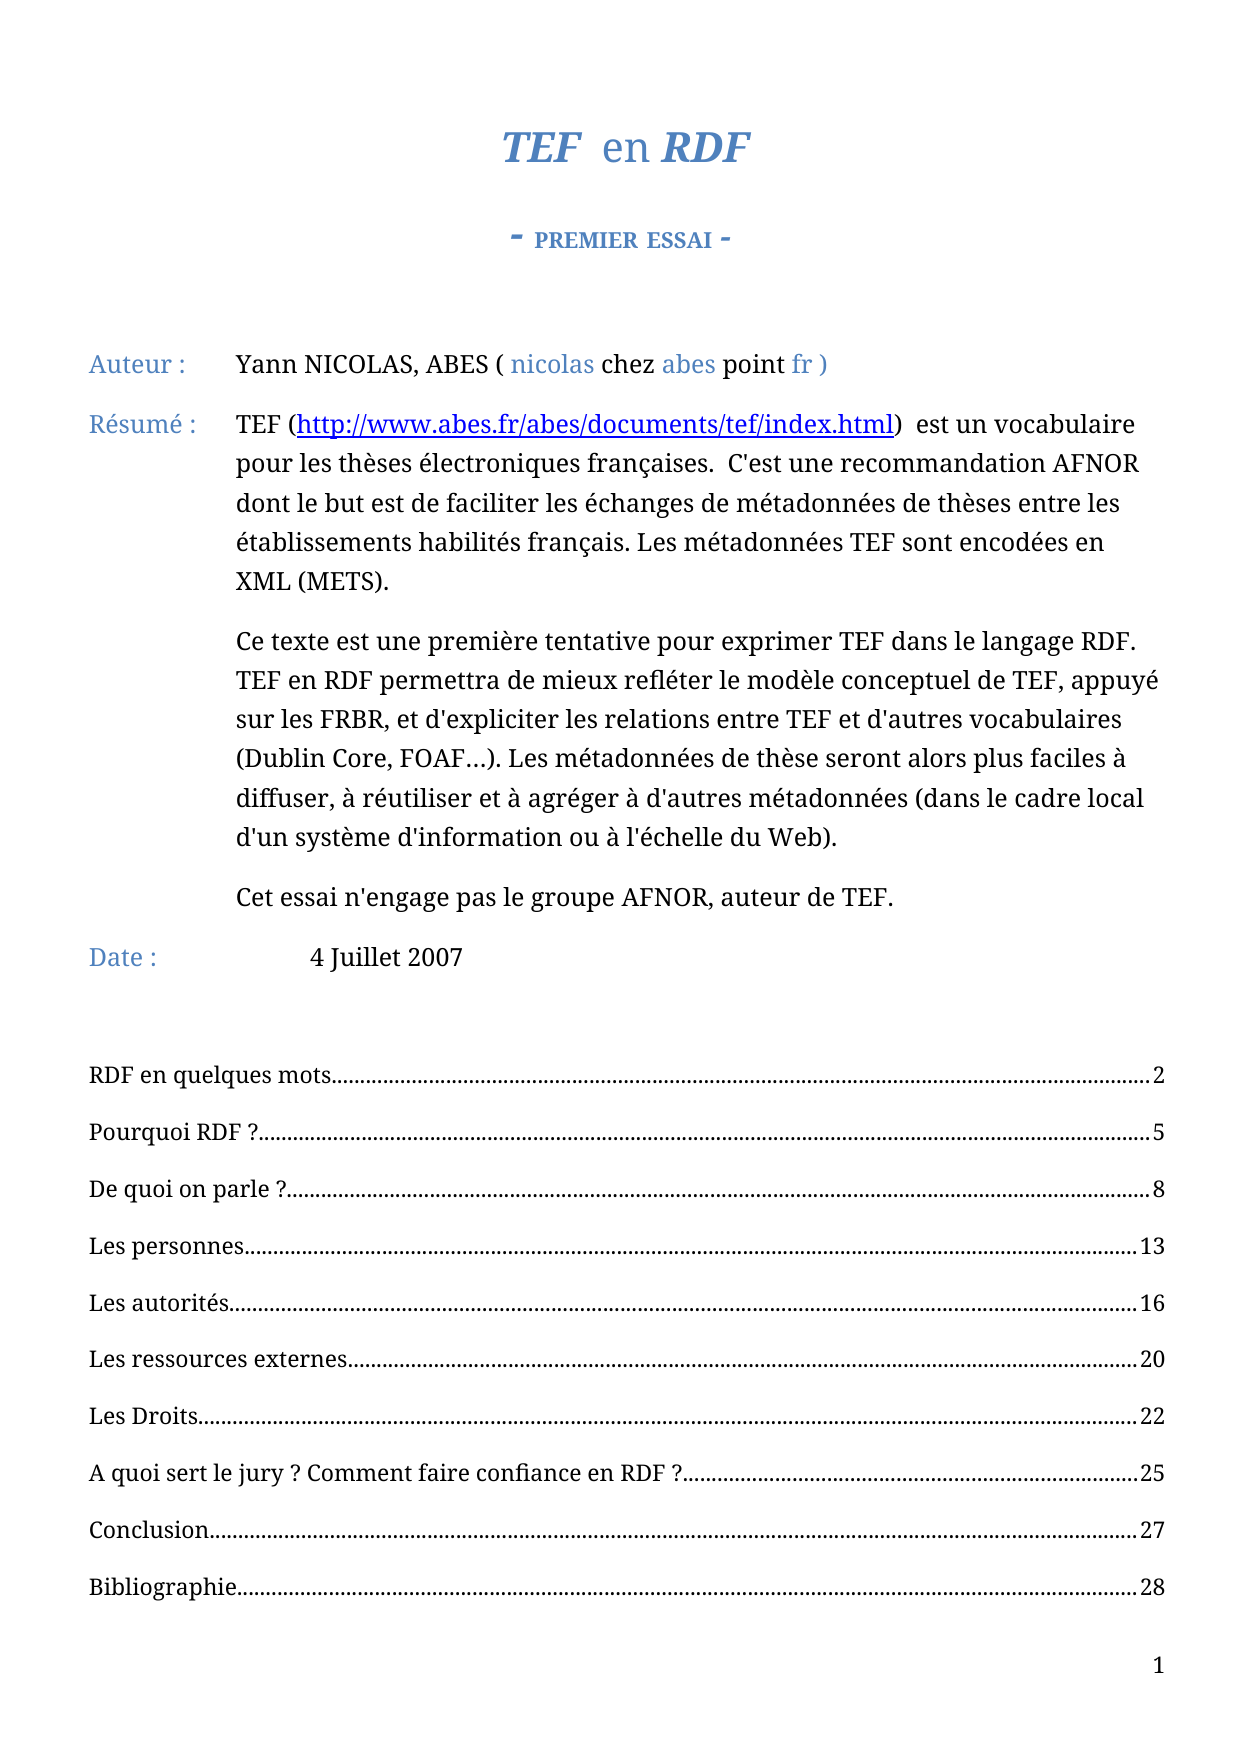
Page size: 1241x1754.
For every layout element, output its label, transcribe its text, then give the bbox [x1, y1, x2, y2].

text TEF en RDF [89, 118, 1165, 175]
text Les autorités 16 [89, 1287, 1165, 1318]
text - premier essai - [89, 204, 1165, 261]
text Pourquoi RDF ? 5 [89, 1116, 1165, 1147]
text Les ressources externes 20 [89, 1343, 1165, 1374]
text Conclusion 27 [89, 1514, 1165, 1545]
text Résumé : TEF (http://www.abes.fr/abes/documents/tef/index.html) est un vocabulaire pour les thèses électroniques françaises. C'est une recommandation AFNOR dont le but est de faciliter les échanges de métadonnées de thèses entre les établissements habilités français. Les métadonnées TEF sont encodées en XML (METS). [89, 407, 1165, 598]
text Date : 4 Juillet 2007 [89, 939, 1165, 973]
text Ce texte est une première tentative pour exprimer TEF dans le langage RDF. TEF en RDF permettra de mieux refléter le modèle conceptuel de TEF, appuyé sur les FRBR, et d'expliciter les relations entre TEF et d'autres vocabulaires (Dublin Core, FOAF…). Les métadonnées de thèse seront alors plus faciles à diffuser, à réutiliser et à agréger à d'autres métadonnées (dans le cadre local d'un système d'information ou à l'échelle du Web). [236, 624, 1165, 853]
text Auteur : Yann NICOLAS, ABES ( nicolas chez abes point fr ) [89, 347, 1165, 381]
text RDF en quelques mots 2 [89, 1059, 1165, 1091]
text Bibliographie 28 [89, 1570, 1165, 1602]
text Cet essai n'engage pas le groupe AFNOR, auteur de TEF. [236, 879, 1165, 913]
text Les Droits 22 [89, 1400, 1165, 1431]
text A quoi sert le jury ? Comment faire confiance en RDF ? 25 [89, 1457, 1165, 1488]
text Les personnes 13 [89, 1230, 1165, 1261]
text De quoi on parle ? 8 [89, 1173, 1165, 1204]
